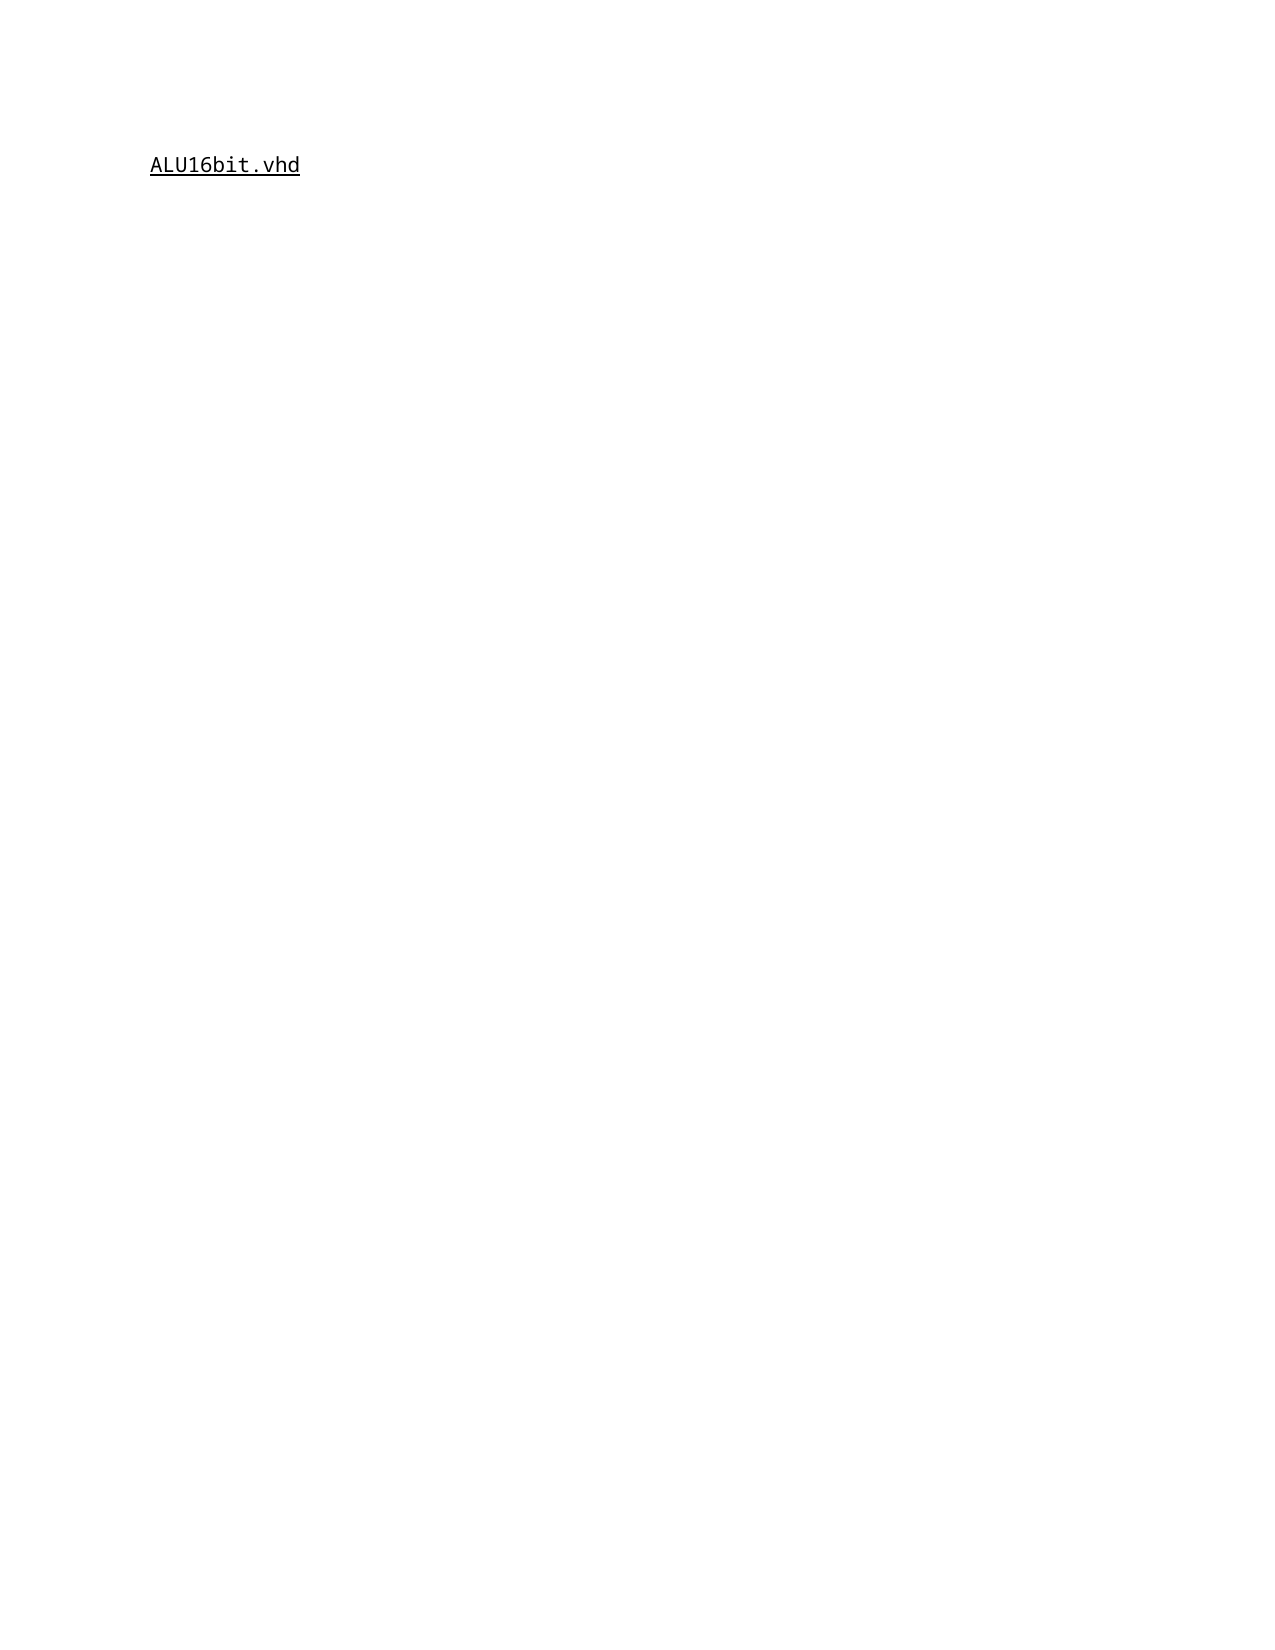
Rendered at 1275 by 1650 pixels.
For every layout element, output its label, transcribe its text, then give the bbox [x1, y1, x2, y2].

text ALU16bit.vhd [150, 150, 1125, 178]
